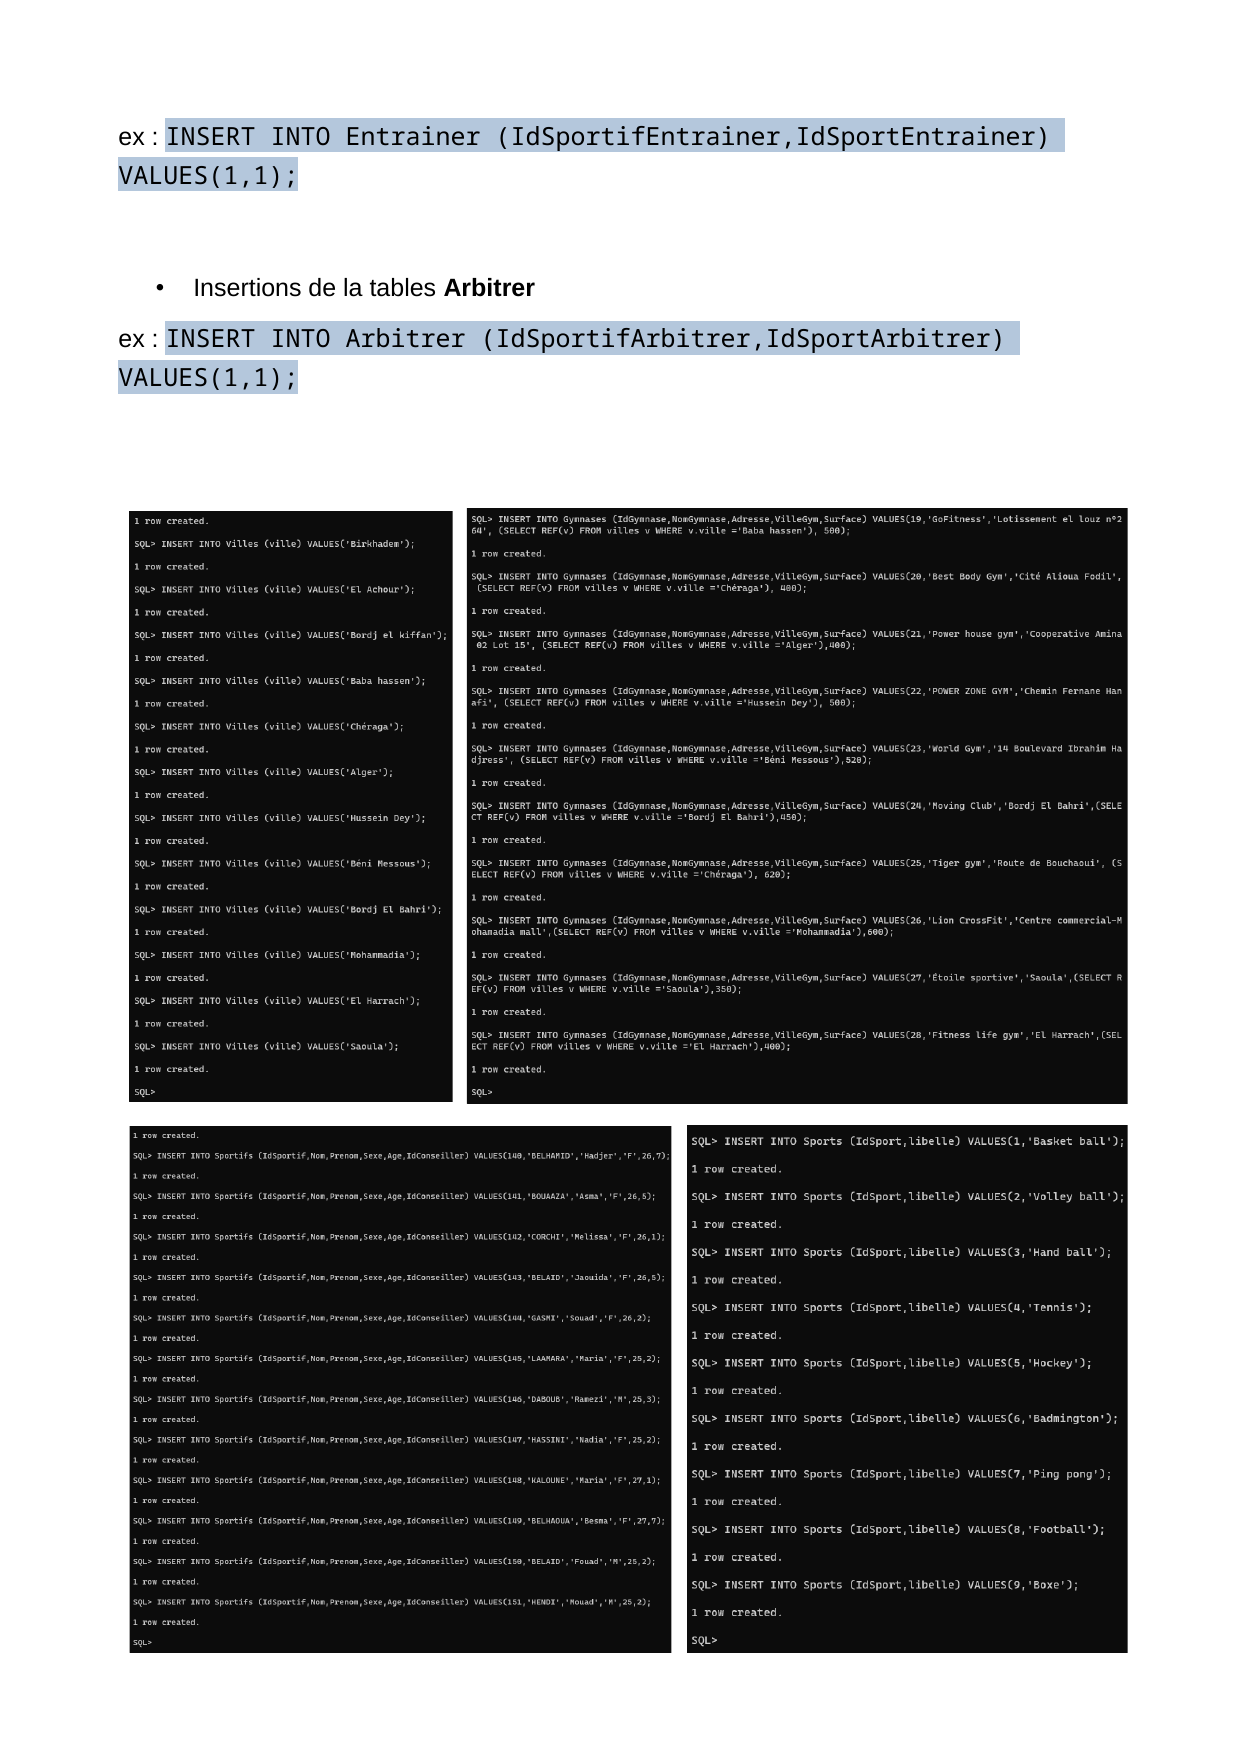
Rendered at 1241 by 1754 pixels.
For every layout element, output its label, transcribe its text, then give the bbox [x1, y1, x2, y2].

text ex : INSERT INTO Arbitrer (IdSportifArbitrer,IdSportArbitrer) VALUES(1,1); [118, 321, 1122, 394]
picture [466, 508, 1128, 1104]
list Insertions de la tables Arbitrer [156, 273, 1122, 302]
text ex : INSERT INTO Entrainer (IdSportifEntrainer,IdSportEntrainer) VALUES(1,1); [118, 118, 1122, 191]
picture [129, 1126, 672, 1653]
picture [687, 1125, 1128, 1653]
picture [129, 511, 453, 1102]
